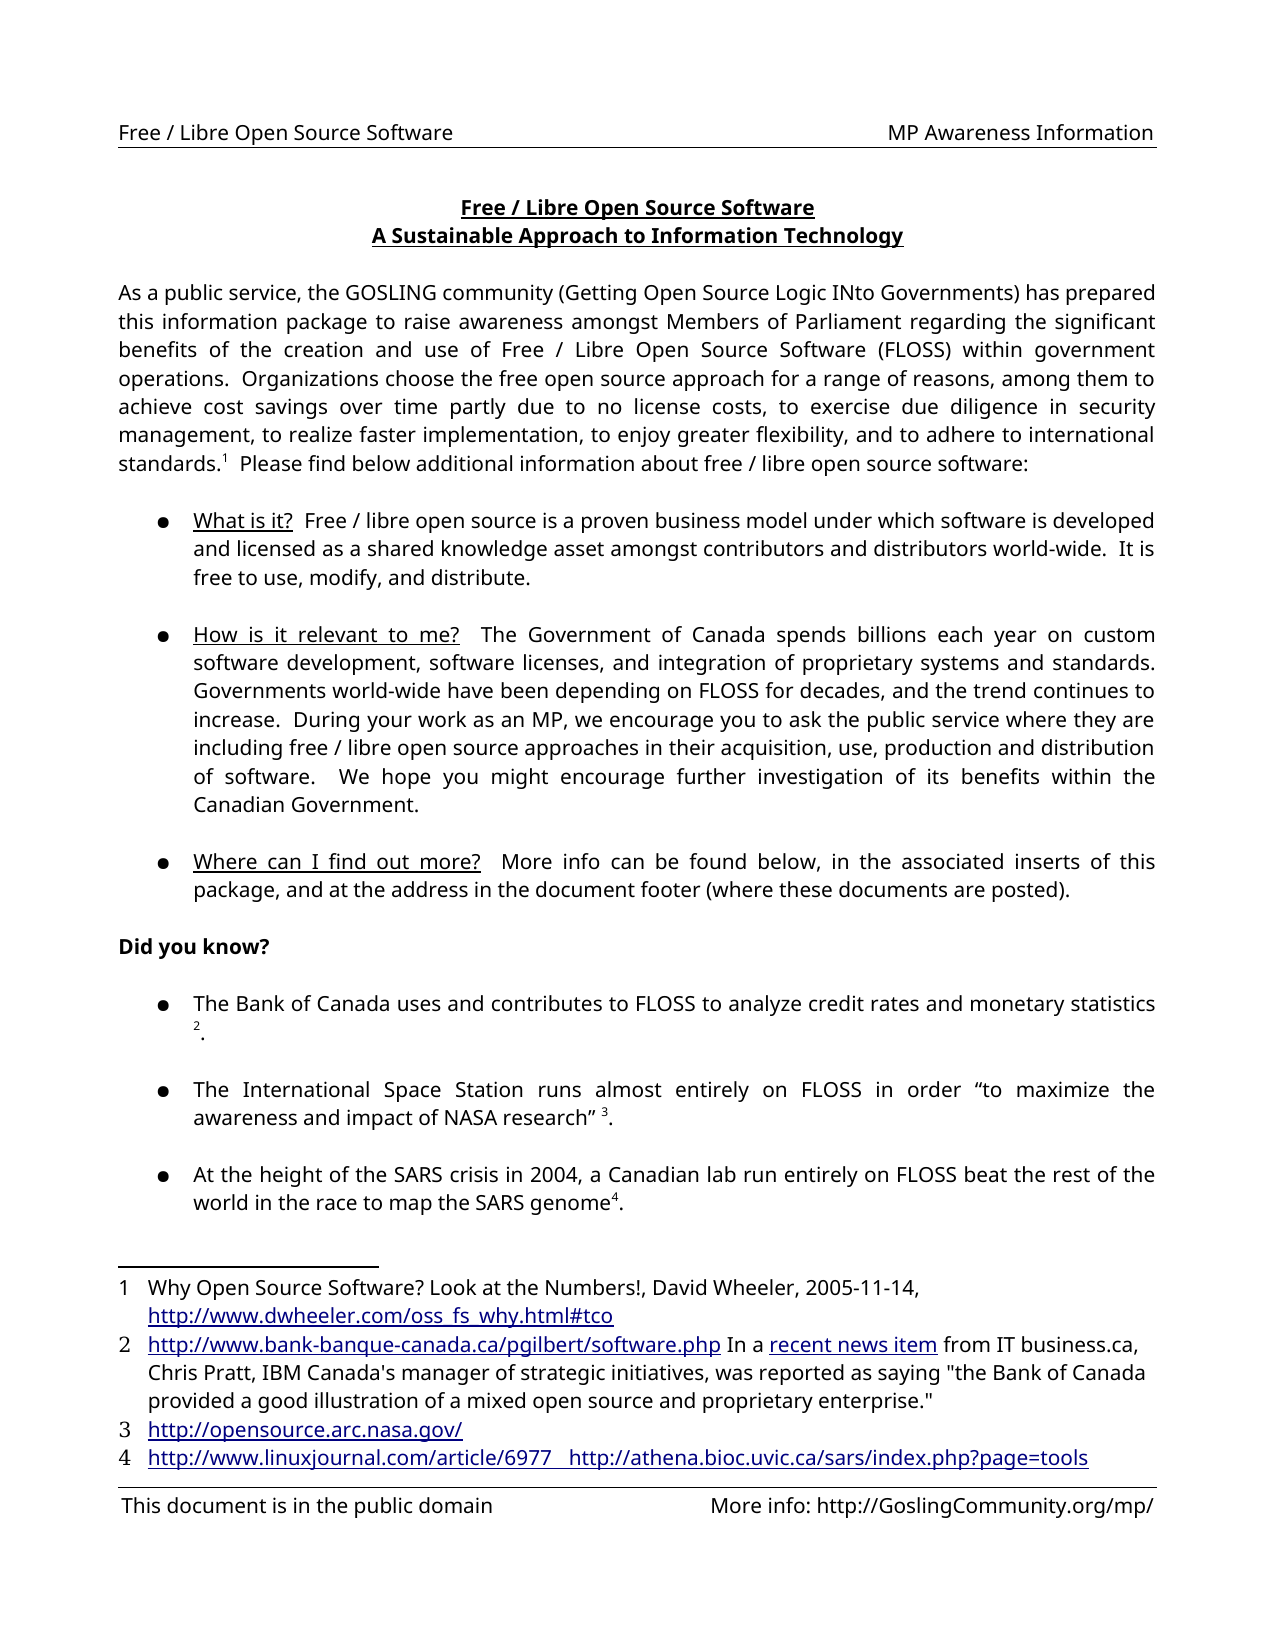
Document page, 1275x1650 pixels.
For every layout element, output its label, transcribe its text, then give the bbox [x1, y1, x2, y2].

list At the height of the SARS crisis in 2004, a Canadian lab run entirely on FLOSS beat the rest of the world in the race to map the SARS genome. [156, 1160, 1157, 1217]
list How is it relevant to me? The Government of Canada spends billions each year on custom software development, software licenses, and integration of proprietary systems and standards. Governments world-wide have been depending on FLOSS for decades, and the trend continues to increase. During your work as an MP, we encourage you to ask the public service where they are including free / libre open source approaches in their acquisition, use, production and distribution of software. We hope you might encourage further investigation of its benefits within the Canadian Government. [156, 620, 1157, 819]
text Did you know? [118, 932, 1157, 961]
list The International Space Station runs almost entirely on FLOSS in order “to maximize the awareness and impact of NASA research” . [156, 1075, 1157, 1132]
list http://opensource.arc.nasa.gov/ [118, 1415, 1157, 1443]
text Free / Libre Open Source Software [118, 193, 1157, 222]
list Where can I find out more? More info can be found below, in the associated inserts of this package, and at the address in the document footer (where these documents are posted). [156, 847, 1157, 904]
list What is it? Free / libre open source is a proven business model under which software is developed and licensed as a shared knowledge asset amongst contributors and distributors world-wide. It is free to use, modify, and distribute. [156, 506, 1157, 591]
list http://www.bank-banque-canada.ca/pgilbert/software.php In a recent news item from IT business.ca, Chris Pratt, IBM Canada's manager of strategic initiatives, was reported as saying "the Bank of Canada provided a good illustration of a mixed open source and proprietary enterprise." [118, 1330, 1157, 1415]
text Why Open Source Software? Look at the Numbers!, David Wheeler, 2005-11-14, http://www.dwheeler.com/oss_fs_why.html#tco [118, 1273, 1157, 1330]
list http://www.linuxjournal.com/article/6977 http://athena.bioc.uvic.ca/sars/index.php?page=tools [118, 1443, 1157, 1472]
text As a public service, the GOSLING community (Getting Open Source Logic INto Governments) has prepared this information package to raise awareness amongst Members of Parliament regarding the significant benefits of the creation and use of Free / Libre Open Source Software (FLOSS) within government operations. Organizations choose the free open source approach for a range of reasons, among them to achieve cost savings over time partly due to no license costs, to exercise due diligence in security management, to realize faster implementation, to enjoy greater flexibility, and to adhere to international standards. Please find below additional information about free / libre open source software: [118, 278, 1157, 477]
list The Bank of Canada uses and contributes to FLOSS to analyze credit rates and monetary statistics . [156, 989, 1157, 1046]
text A Sustainable Approach to Information Technology [118, 222, 1157, 250]
